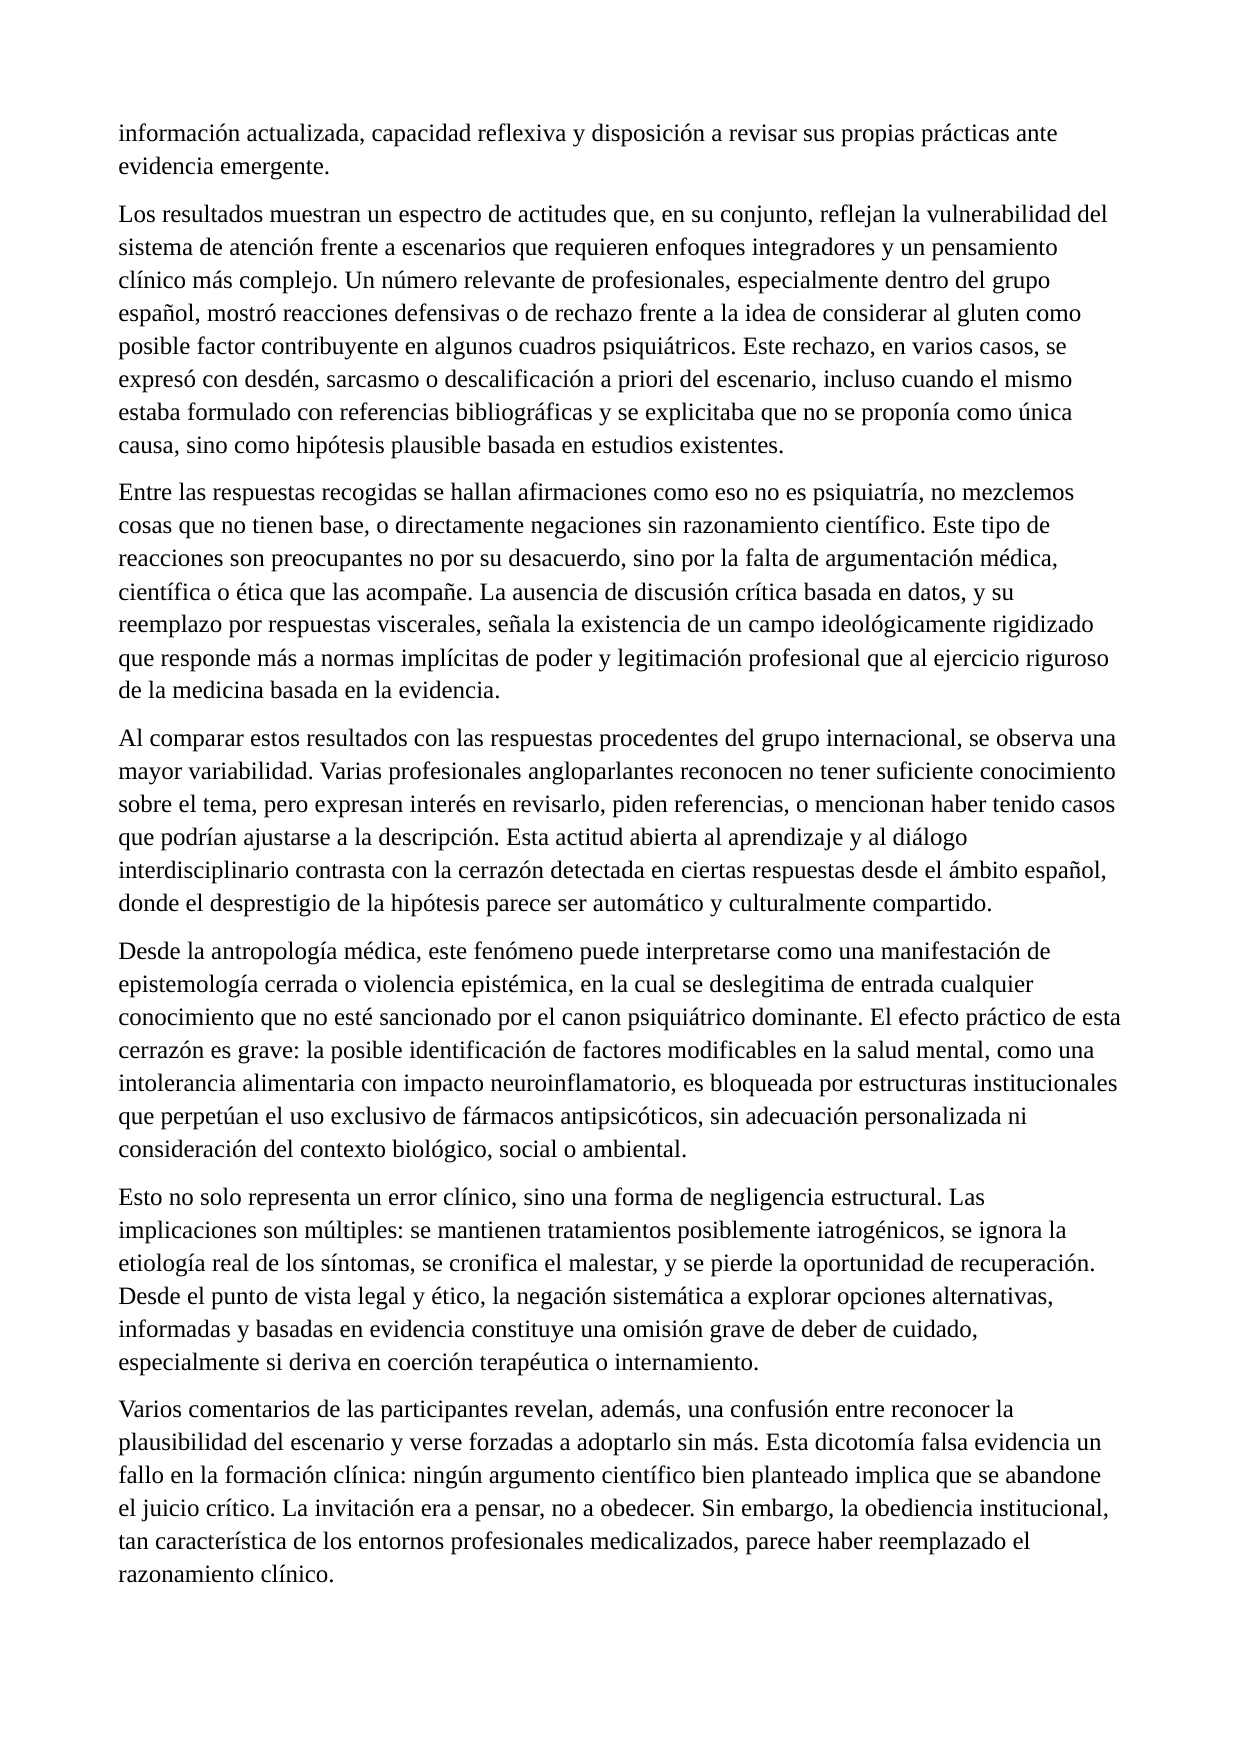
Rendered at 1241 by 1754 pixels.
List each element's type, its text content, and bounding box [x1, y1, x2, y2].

text Los resultados muestran un espectro de actitudes que, en su conjunto, reflejan la vulnerabilidad del sistema de atención frente a escenarios que requieren enfoques integradores y un pensamiento clínico más complejo. Un número relevante de profesionales, especialmente dentro del grupo español, mostró reacciones defensivas o de rechazo frente a la idea de considerar al gluten como posible factor contribuyente en algunos cuadros psiquiátricos. Este rechazo, en varios casos, se expresó con desdén, sarcasmo o descalificación a priori del escenario, incluso cuando el mismo estaba formulado con referencias bibliográficas y se explicitaba que no se proponía como única causa, sino como hipótesis plausible basada en estudios existentes. [118, 199, 1122, 459]
text Al comparar estos resultados con las respuestas procedentes del grupo internacional, se observa una mayor variabilidad. Varias profesionales angloparlantes reconocen no tener suficiente conocimiento sobre el tema, pero expresan interés en revisarlo, piden referencias, o mencionan haber tenido casos que podrían ajustarse a la descripción. Esta actitud abierta al aprendizaje y al diálogo interdisciplinario contrasta con la cerrazón detectada en ciertas respuestas desde el ámbito español, donde el desprestigio de la hipótesis parece ser automático y culturalmente compartido. [118, 723, 1122, 917]
text Varios comentarios de las participantes revelan, además, una confusión entre reconocer la plausibilidad del escenario y verse forzadas a adoptarlo sin más. Esta dicotomía falsa evidencia un fallo en la formación clínica: ningún argumento científico bien planteado implica que se abandone el juicio crítico. La invitación era a pensar, no a obedecer. Sin embargo, la obediencia institucional, tan característica de los entornos profesionales medicalizados, parece haber reemplazado el razonamiento clínico. [118, 1394, 1122, 1588]
text Esto no solo representa un error clínico, sino una forma de negligencia estructural. Las implicaciones son múltiples: se mantienen tratamientos posiblemente iatrogénicos, se ignora la etiología real de los síntomas, se cronifica el malestar, y se pierde la oportunidad de recuperación. Desde el punto de vista legal y ético, la negación sistemática a explorar opciones alternativas, informadas y basadas en evidencia constituye una omisión grave de deber de cuidado, especialmente si deriva en coerción terapéutica o internamiento. [118, 1182, 1122, 1376]
text información actualizada, capacidad reflexiva y disposición a revisar sus propias prácticas ante evidencia emergente. [118, 118, 1122, 180]
text Desde la antropología médica, este fenómeno puede interpretarse como una manifestación de epistemología cerrada o violencia epistémica, en la cual se deslegitima de entrada cualquier conocimiento que no esté sancionado por el canon psiquiátrico dominante. El efecto práctico de esta cerrazón es grave: la posible identificación de factores modificables en la salud mental, como una intolerancia alimentaria con impacto neuroinflamatorio, es bloqueada por estructuras institucionales que perpetúan el uso exclusivo de fármacos antipsicóticos, sin adecuación personalizada ni consideración del contexto biológico, social o ambiental. [118, 936, 1122, 1163]
text Entre las respuestas recogidas se hallan afirmaciones como eso no es psiquiatría, no mezclemos cosas que no tienen base, o directamente negaciones sin razonamiento científico. Este tipo de reacciones son preocupantes no por su desacuerdo, sino por la falta de argumentación médica, científica o ética que las acompañe. La ausencia de discusión crítica basada en datos, y su reemplazo por respuestas viscerales, señala la existencia de un campo ideológicamente rigidizado que responde más a normas implícitas de poder y legitimación profesional que al ejercicio riguroso de la medicina basada en la evidencia. [118, 477, 1122, 704]
